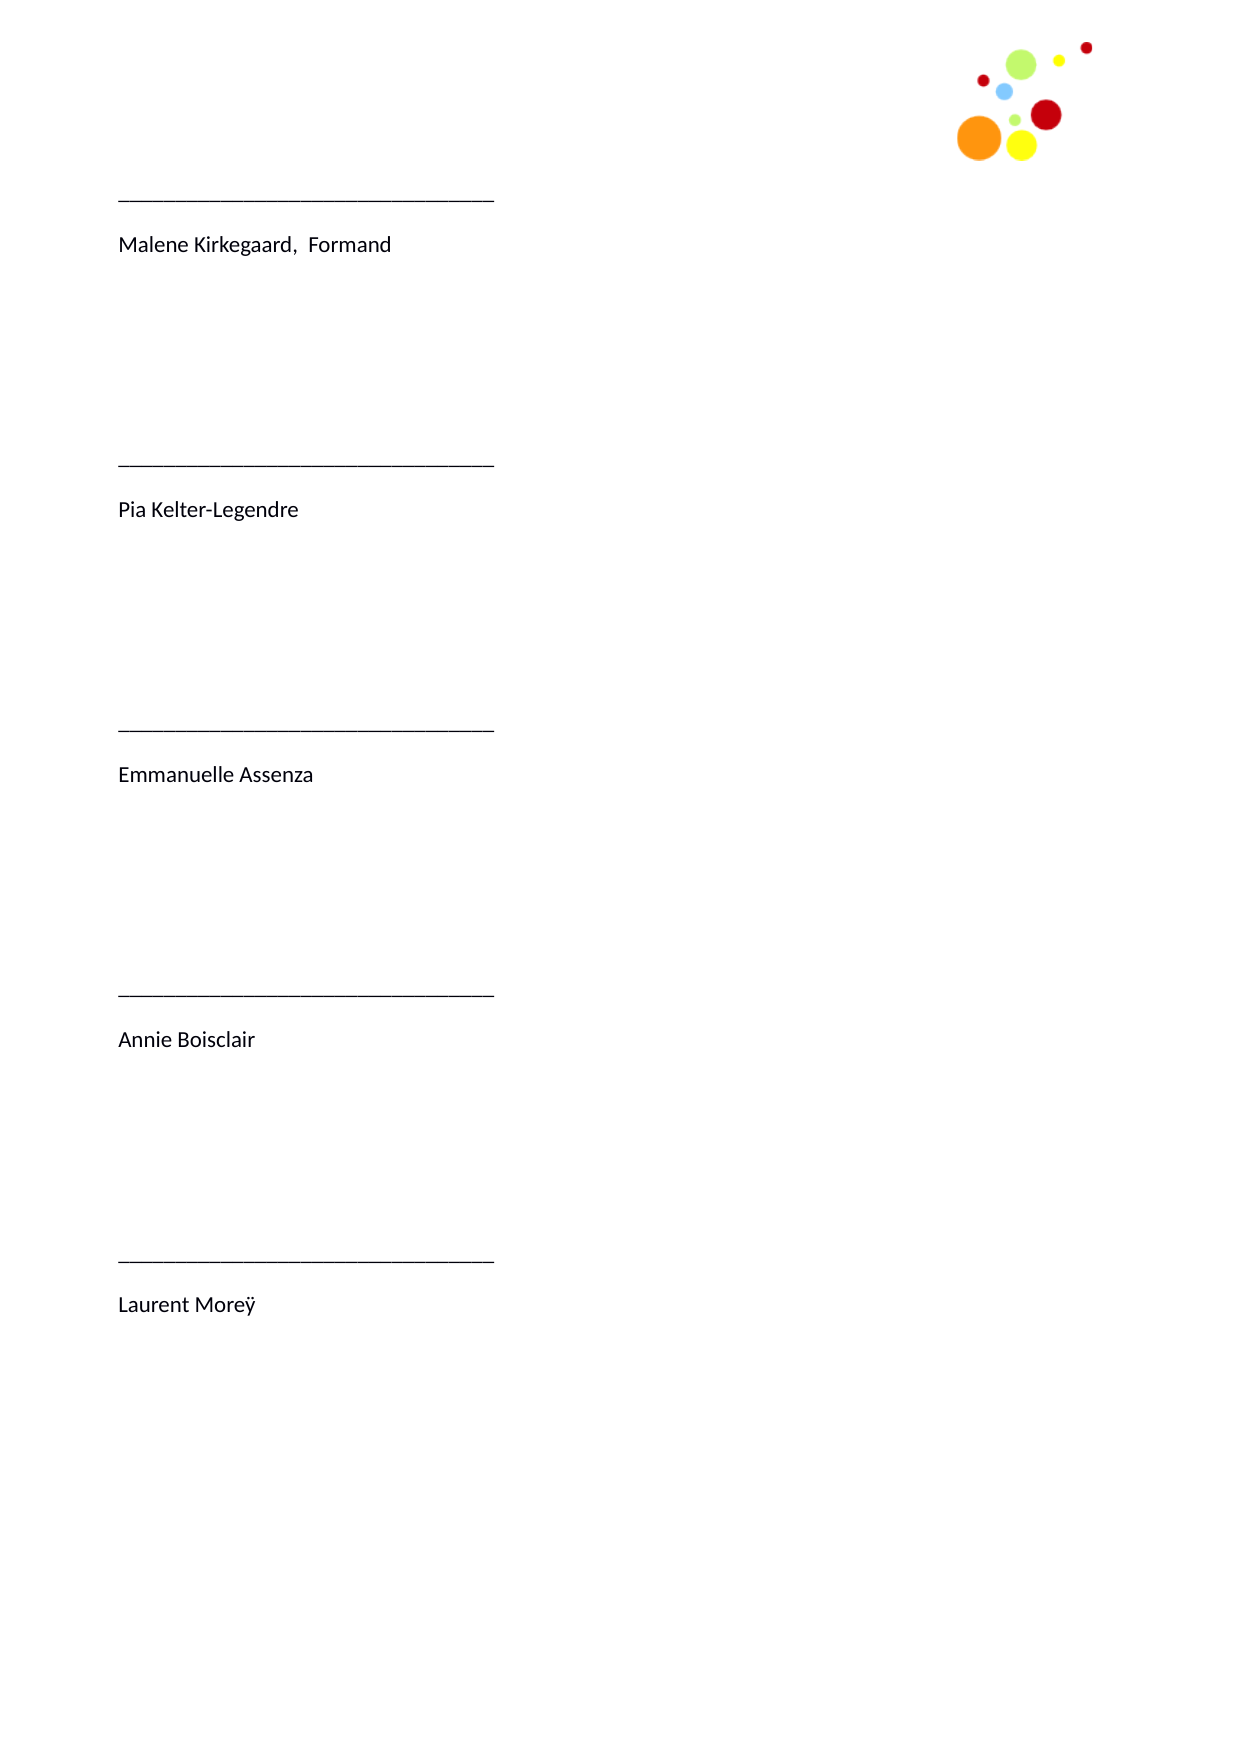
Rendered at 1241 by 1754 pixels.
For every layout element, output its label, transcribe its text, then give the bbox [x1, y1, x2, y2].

text _________________________________ [118, 972, 1122, 1001]
text _________________________________ [118, 1238, 1122, 1266]
text Laurent Moreÿ [118, 1291, 1122, 1319]
text _________________________________ [118, 707, 1122, 735]
text Emmanuelle Assenza [118, 760, 1122, 788]
picture [957, 42, 1093, 161]
text Pia Kelter-Legendre [118, 495, 1122, 523]
text Annie Boisclair [118, 1026, 1122, 1053]
text _________________________________ [118, 177, 1122, 205]
text Malene Kirkegaard, Formand [118, 230, 1122, 258]
text _________________________________ [118, 442, 1122, 470]
